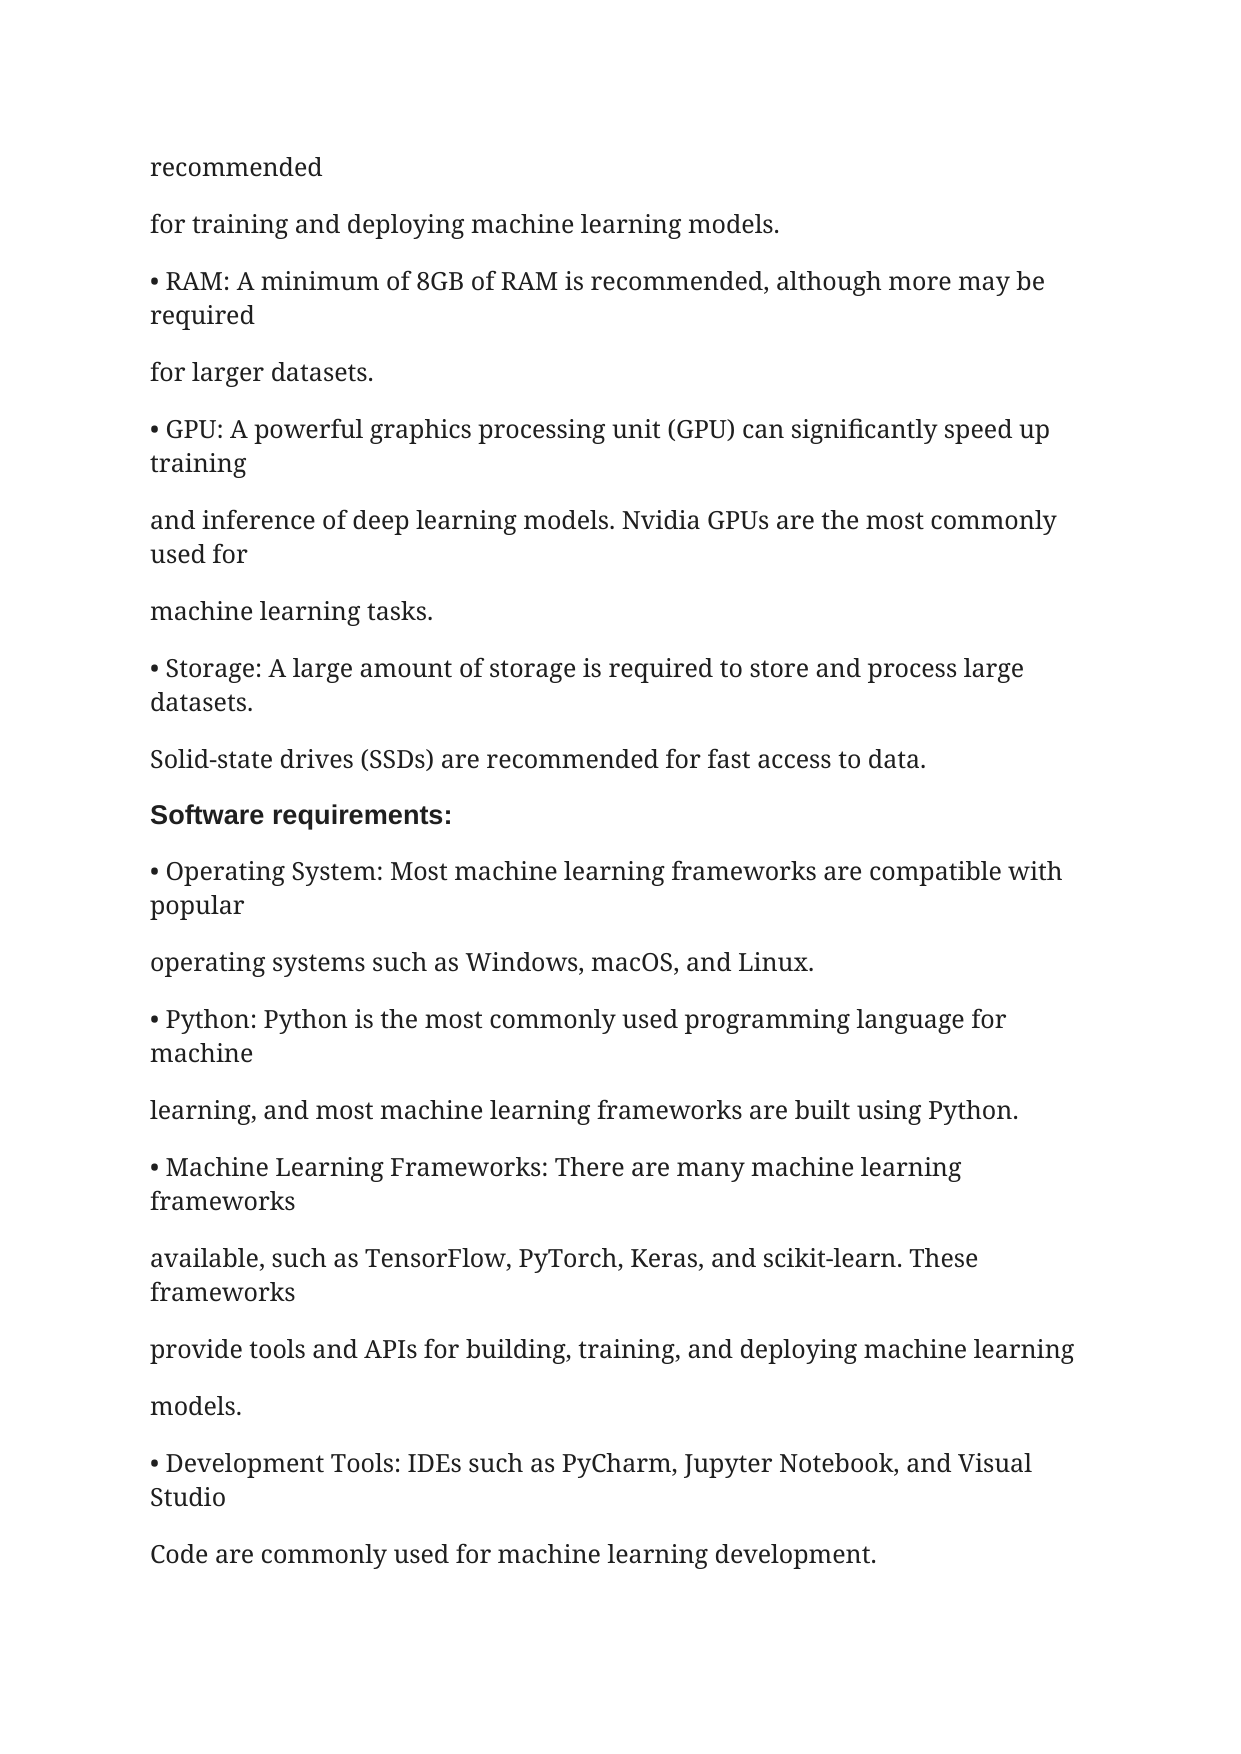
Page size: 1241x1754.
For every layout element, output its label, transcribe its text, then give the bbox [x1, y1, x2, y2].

text Solid-state drives (SSDs) are recommended for fast access to data. [150, 742, 1090, 776]
text Code are commonly used for machine learning development. [150, 1536, 1090, 1570]
text learning, and most machine learning frameworks are built using Python. [150, 1092, 1090, 1126]
text and inference of deep learning models. Nvidia GPUs are the most commonly used for [150, 503, 1090, 571]
text • Machine Learning Frameworks: There are many machine learning frameworks [150, 1149, 1090, 1217]
text • GPU: A powerful graphics processing unit (GPU) can significantly speed up training [150, 412, 1090, 480]
text available, such as TensorFlow, PyTorch, Keras, and scikit-learn. These frameworks [150, 1240, 1090, 1308]
text • RAM: A minimum of 8GB of RAM is recommended, although more may be required [150, 264, 1090, 332]
text Software requirements: [150, 799, 1090, 830]
text models. [150, 1388, 1090, 1422]
text recommended [150, 150, 1090, 184]
text for training and deploying machine learning models. [150, 207, 1090, 241]
text • Operating System: Most machine learning frameworks are compatible with popular [150, 853, 1090, 921]
text operating systems such as Windows, macOS, and Linux. [150, 944, 1090, 978]
text for larger datasets. [150, 355, 1090, 389]
text provide tools and APIs for building, training, and deploying machine learning [150, 1331, 1090, 1365]
text • Development Tools: IDEs such as PyCharm, Jupyter Notebook, and Visual Studio [150, 1445, 1090, 1513]
text machine learning tasks. [150, 594, 1090, 628]
text • Python: Python is the most commonly used programming language for machine [150, 1001, 1090, 1069]
text • Storage: A large amount of storage is required to store and process large datasets. [150, 651, 1090, 719]
